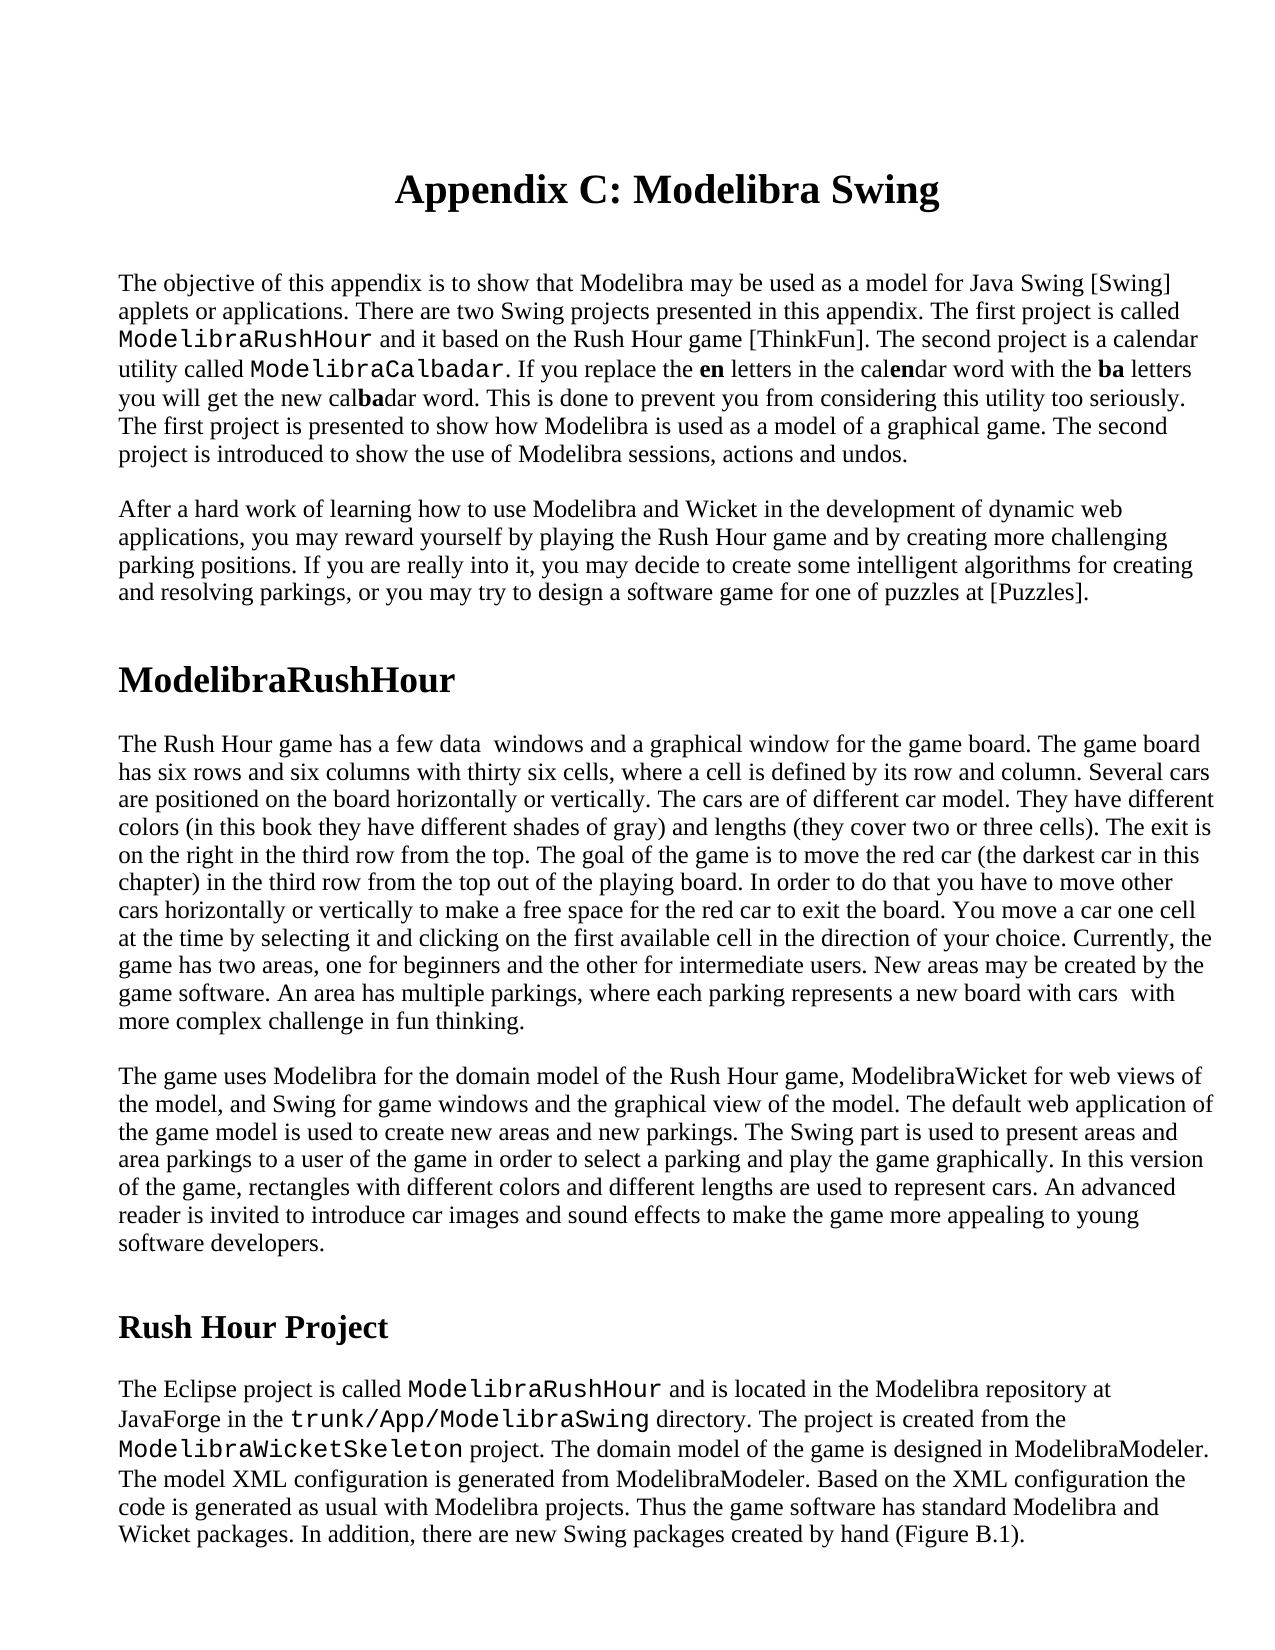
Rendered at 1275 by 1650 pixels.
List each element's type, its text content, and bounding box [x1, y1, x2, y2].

text The Eclipse project is called ModelibraRushHour and is located in the Modelibra repository at JavaForge in the trunk/App/ModelibraSwing directory. The project is created from the ModelibraWicketSkeleton project. The domain model of the game is designed in ModelibraModeler. The model XML configuration is generated from ModelibraModeler. Based on the XML configuration the code is generated as usual with Modelibra projects. Thus the game software has standard Modelibra and Wicket packages. In addition, there are new Swing packages created by hand (Figure B.1). [118, 1376, 1216, 1548]
text The Rush Hour game has a few data windows and a graphical window for the game board. The game board has six rows and six columns with thirty six cells, where a cell is defined by its row and column. Several cars are positioned on the board horizontally or vertically. The cars are of different car model. They have different colors (in this book they have different shades of gray) and lengths (they cover two or three cells). The exit is on the right in the third row from the top. The goal of the game is to move the red car (the darkest car in this chapter) in the third row from the top out of the playing board. In order to do that you have to move other cars horizontally or vertically to make a free space for the red car to exit the board. You move a car one cell at the time by selecting it and clicking on the first available cell in the direction of your choice. Currently, the game has two areas, one for beginners and the other for intermediate users. New areas may be created by the game software. An area has multiple parkings, where each parking represents a new board with cars with more complex challenge in fun thinking. [118, 730, 1216, 1035]
subtitle Appendix C: Modelibra Swing [118, 166, 1216, 212]
subtitle Rush Hour Project [118, 1309, 1216, 1346]
text After a hard work of learning how to use Modelibra and Wicket in the development of dynamic web applications, you may reward yourself by playing the Rush Hour game and by creating more challenging parking positions. If you are really into it, you may decide to create some intelligent algorithms for creating and resolving parkings, or you may try to design a software game for one of puzzles at [Puzzles]. [118, 495, 1216, 606]
subtitle ModelibraRushHour [118, 659, 1216, 701]
text The game uses Modelibra for the domain model of the Rush Hour game, ModelibraWicket for web views of the model, and Swing for game windows and the graphical view of the model. The default web application of the game model is used to create new areas and new parkings. The Swing part is used to present areas and area parkings to a user of the game in order to select a parking and play the game graphically. In this version of the game, rectangles with different colors and different lengths are used to represent cars. An advanced reader is invited to introduce car images and sound effects to make the game more appealing to young software developers. [118, 1062, 1216, 1256]
text The objective of this appendix is to show that Modelibra may be used as a model for Java Swing [Swing] applets or applications. There are two Swing projects presented in this appendix. The first project is called ModelibraRushHour and it based on the Rush Hour game [ThinkFun]. The second project is a calendar utility called ModelibraCalbadar. If you replace the en letters in the calendar word with the ba letters you will get the new calbadar word. This is done to prevent you from considering this utility too seriously. The first project is presented to show how Modelibra is used as a model of a graphical game. The second project is introduced to show the use of Modelibra sessions, actions and undos. [118, 269, 1216, 468]
